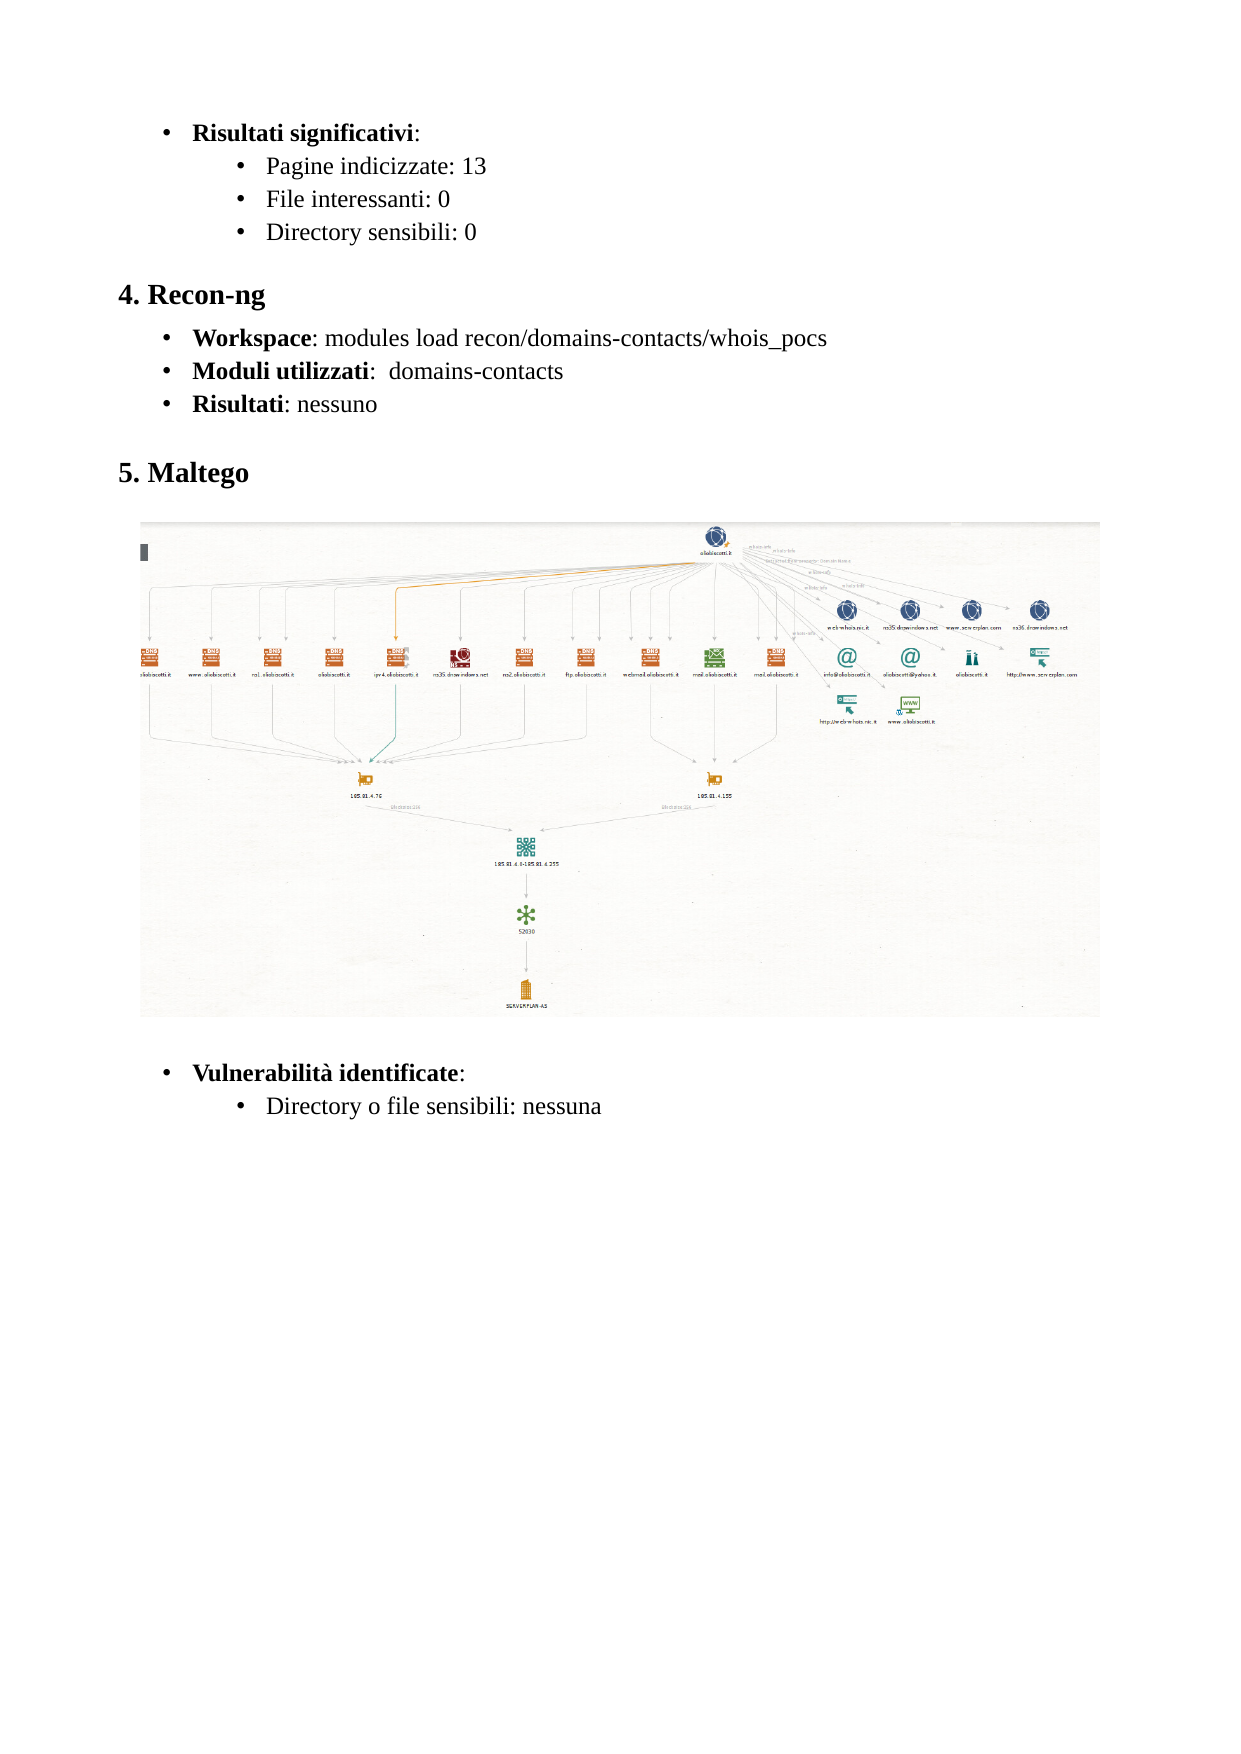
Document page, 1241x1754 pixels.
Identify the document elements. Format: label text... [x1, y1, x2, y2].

list Workspace: modules load recon/domains-contacts/whois_pocs [162, 323, 1122, 352]
subtitle 5. Maltego [118, 455, 1122, 489]
list Risultati: nessuno [162, 389, 1122, 418]
list Pagine indicizzate: 13 [236, 151, 1122, 180]
subtitle 4. Recon-ng [118, 277, 1122, 311]
list Risultati significativi: [162, 118, 1122, 147]
list Directory sensibili: 0 [236, 217, 1122, 246]
list File interessanti: 0 [236, 184, 1122, 213]
picture [140, 522, 1100, 1017]
list Moduli utilizzati: domains-contacts [162, 356, 1122, 385]
list Directory o file sensibili: nessuna [236, 1091, 1122, 1120]
list Vulnerabilità identificate: [162, 1058, 1122, 1087]
